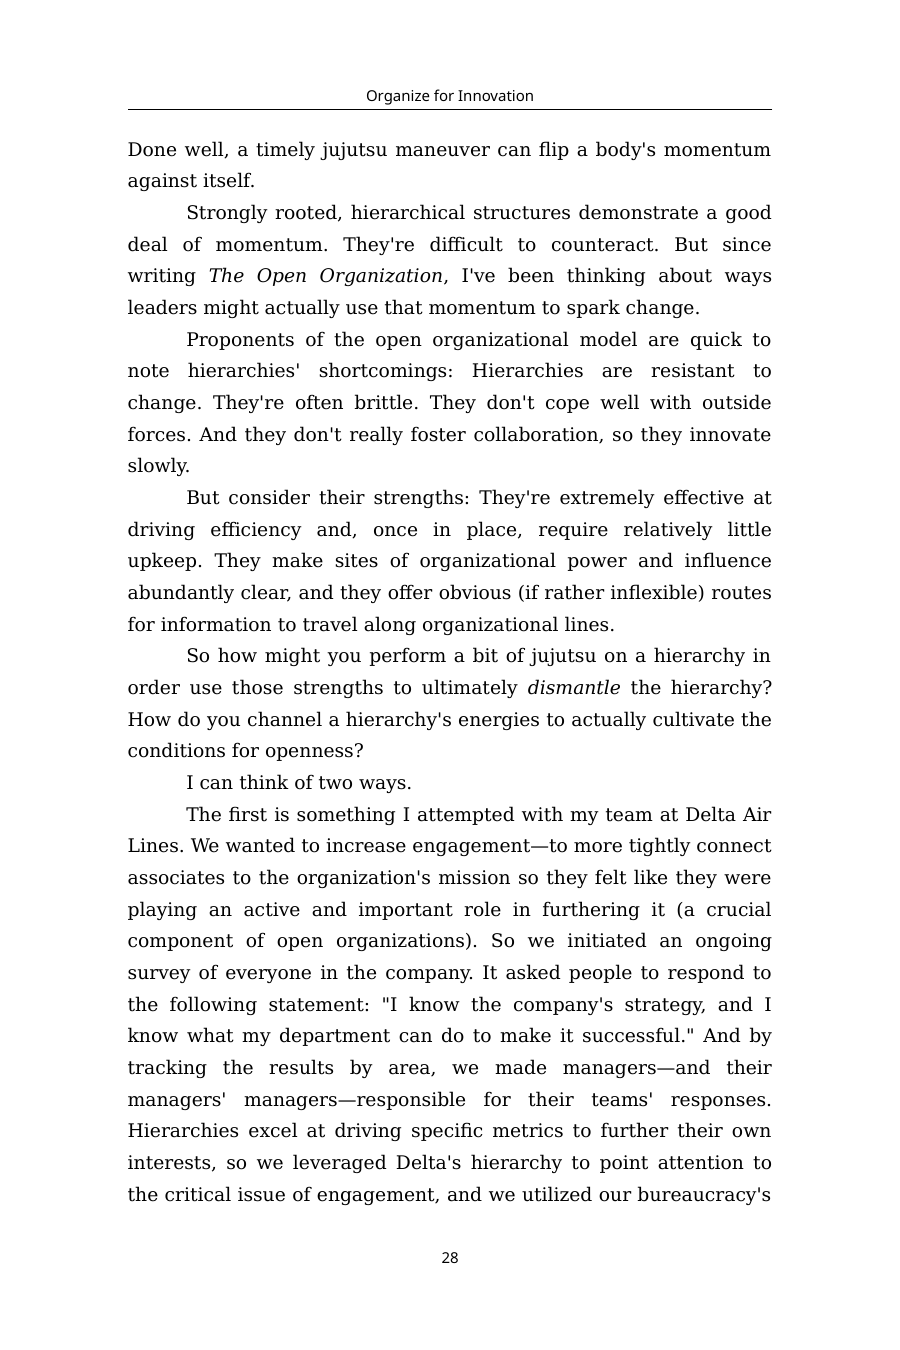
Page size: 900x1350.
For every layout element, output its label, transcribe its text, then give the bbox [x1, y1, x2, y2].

text Strongly rooted, hierarchical structures demonstrate a good deal of momentum. They're difficult to counteract. But since writing The Open Organization, I've been thinking about ways leaders might actually use that momentum to spark change. [127, 202, 772, 319]
text So how might you perform a bit of jujutsu on a hierarchy in order use those strengths to ultimately dismantle the hierarchy? How do you channel a hierarchy's energies to actually cultivate the conditions for openness? [127, 645, 772, 762]
text The first is something I attempted with my team at Delta Air Lines. We wanted to increase engagement—to more tightly connect associates to the organization's mission so they felt like they were playing an active and important role in furthering it (a crucial component of open organizations). So we initiated an ongoing survey of everyone in the company. It asked people to respond to the following statement: "I know the company's strategy, and I know what my department can do to make it successful." And by tracking the results by area, we made managers—and their managers' managers—responsible for their teams' responses. Hierarchies excel at driving specific metrics to further their own interests, so we leveraged Delta's hierarchy to point attention to the critical issue of engagement, and we utilized our bureaucracy's [127, 804, 772, 1206]
text Done well, a timely jujutsu maneuver can flip a body's momentum against itself. [127, 139, 772, 192]
text Proponents of the open organizational model are quick to note hierarchies' shortcomings: Hierarchies are resistant to change. They're often brittle. They don't cope well with outside forces. And they don't really foster collaboration, so they innovate slowly. [127, 329, 772, 477]
text I can think of two ways. [127, 772, 772, 794]
text But consider their strengths: They're extremely effective at driving efficiency and, once in place, require relatively little upkeep. They make sites of organizational power and influence abundantly clear, and they offer obvious (if rather inflexible) routes for information to travel along organizational lines. [127, 487, 772, 636]
